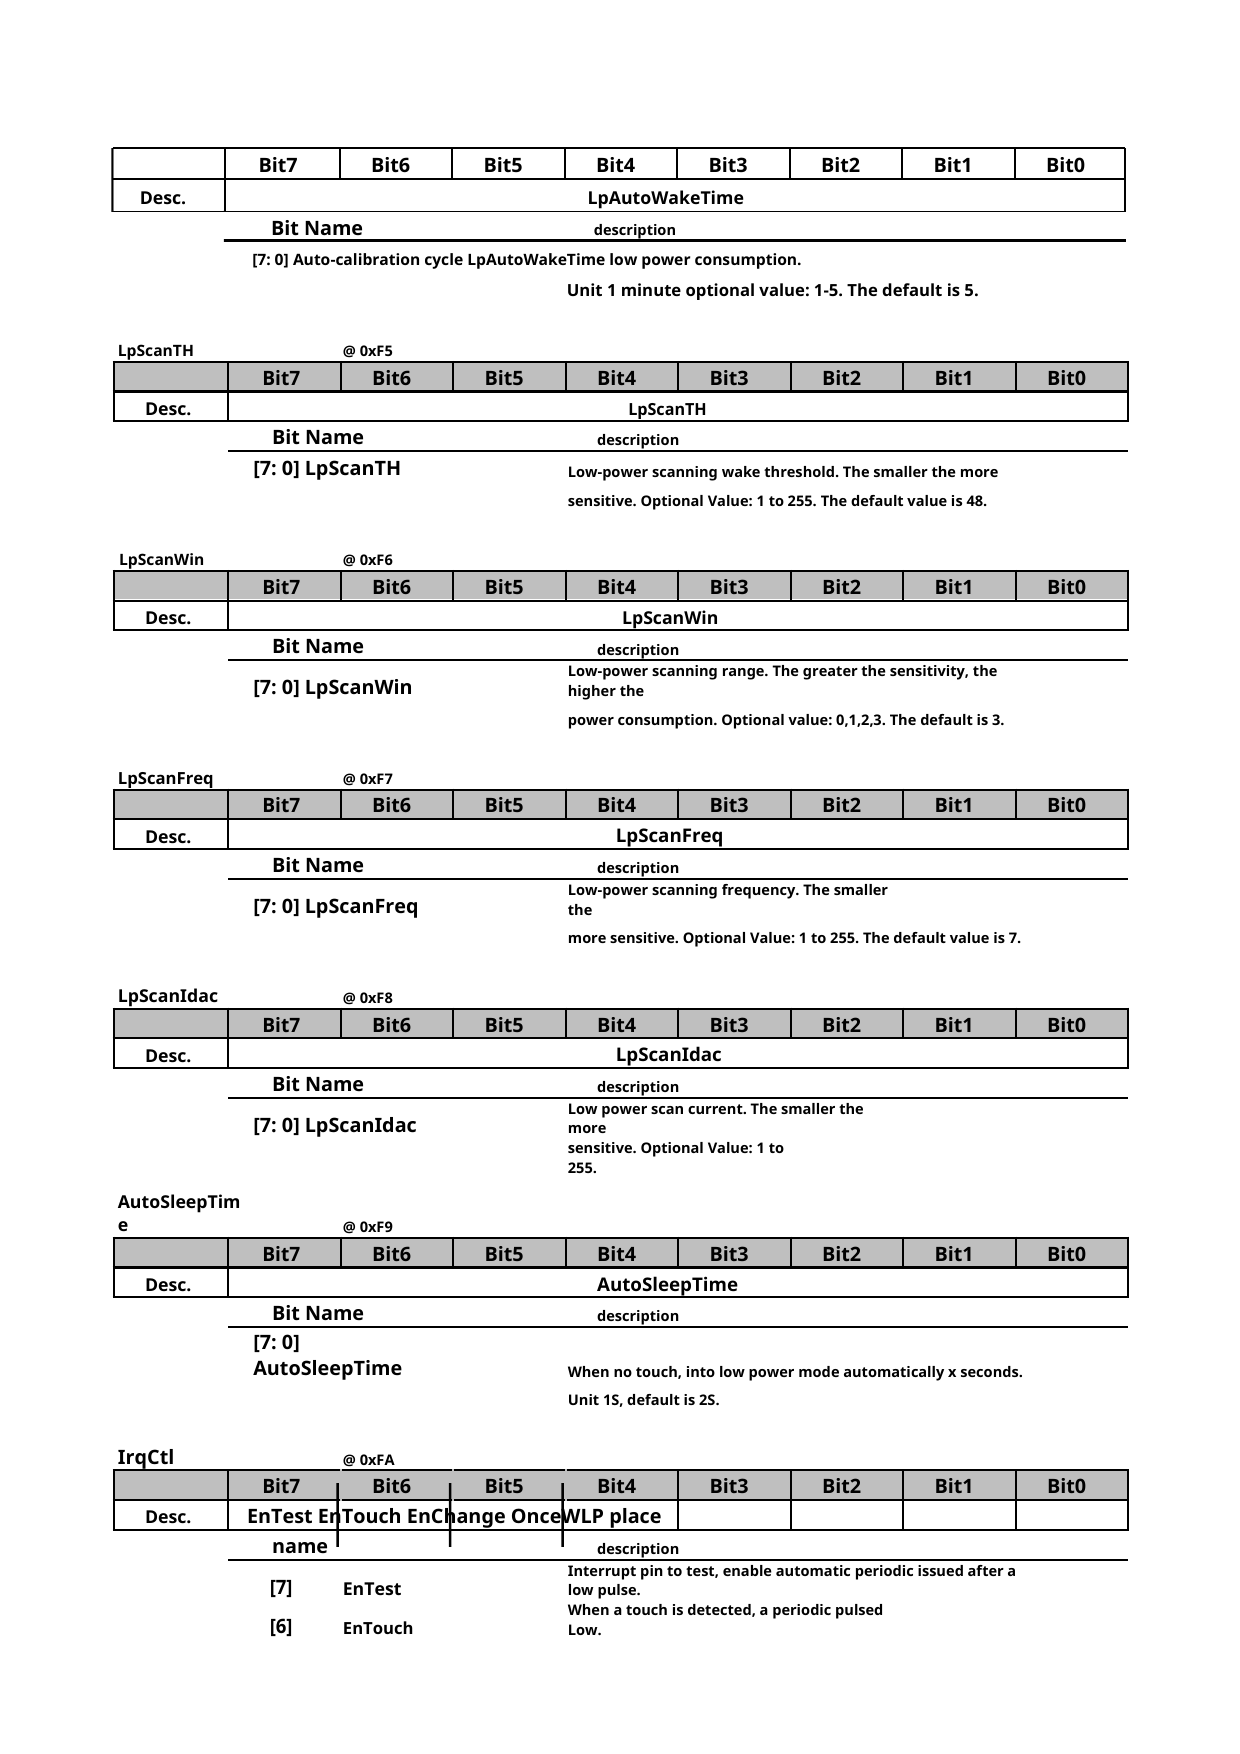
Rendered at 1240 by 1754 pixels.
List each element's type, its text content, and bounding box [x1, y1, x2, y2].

table_cell LpScanWin [114, 510, 247, 570]
table_cell [453, 1138, 566, 1177]
table_cell Bit7 [247, 1010, 340, 1037]
table_cell description [566, 1298, 707, 1326]
table_cell power consumption. Optional value: 0,1,2,3. The default is 3. [566, 700, 1041, 729]
table_cell [228, 1138, 247, 1177]
table_cell [1016, 729, 1041, 788]
table_cell [1041, 452, 1128, 481]
table_cell more sensitive. Optional Value: 1 to 255. The default value is 7. [566, 919, 1041, 948]
table_cell [707, 631, 791, 659]
table_cell [1041, 820, 1127, 848]
table_cell [679, 1010, 707, 1037]
table_cell [1041, 631, 1128, 659]
table_cell [341, 602, 453, 629]
table_cell [707, 1501, 790, 1529]
table_cell [1041, 1501, 1127, 1529]
table_cell [453, 880, 566, 919]
table_cell LpScanIdac [114, 948, 247, 1008]
table_cell [1041, 919, 1128, 948]
table_cell Bit1 [904, 1010, 1015, 1037]
table_cell [1016, 1600, 1041, 1639]
table_cell [679, 572, 707, 599]
table_cell Bit Name [247, 1069, 453, 1097]
table_cell [228, 919, 247, 948]
table_cell [791, 510, 809, 570]
table_cell [903, 1138, 1016, 1177]
table_cell Bit6 [342, 1239, 452, 1266]
table_cell [453, 602, 566, 629]
table_cell [453, 1069, 566, 1097]
table_cell [1016, 948, 1041, 1008]
table_cell [228, 1381, 247, 1409]
table_cell [1041, 948, 1128, 1008]
table_cell [453, 1561, 566, 1600]
table_cell @ 0xFA [341, 1410, 453, 1469]
table_cell Bit7 [247, 572, 340, 599]
table_cell [453, 1298, 566, 1326]
table_cell [678, 1410, 707, 1469]
table_cell [453, 422, 566, 450]
table_cell [115, 1471, 227, 1499]
table_cell [707, 1298, 791, 1326]
table_cell Bit0 [1041, 791, 1127, 818]
table_cell [1016, 1381, 1041, 1409]
table_cell Bit5 [454, 363, 565, 390]
table_cell [903, 729, 1016, 788]
table_cell LpScanFreq [566, 820, 809, 848]
table_cell [791, 1069, 809, 1097]
table_cell [228, 452, 247, 481]
table_cell [229, 1010, 247, 1037]
table_cell [1041, 1600, 1128, 1639]
table_cell [903, 1099, 1016, 1138]
table_cell [566, 510, 678, 570]
table_cell [1041, 602, 1127, 629]
table_cell [114, 878, 228, 919]
table_cell [1041, 1177, 1128, 1237]
table_cell [453, 850, 566, 878]
table_cell [707, 948, 791, 1008]
table_cell [707, 1069, 791, 1097]
table_cell [247, 1410, 341, 1469]
table_cell [679, 1501, 707, 1529]
table_cell Desc. [115, 393, 227, 420]
table_cell [115, 363, 227, 390]
table_cell [809, 1410, 903, 1469]
table_header @ 0xF5 [341, 340, 453, 361]
table_cell [341, 820, 453, 848]
table_cell [453, 1381, 566, 1409]
table_cell Bit0 [1041, 1471, 1127, 1499]
table_cell Desc. [115, 1501, 227, 1529]
table_cell Bit6 [342, 363, 452, 390]
table_cell [229, 1039, 247, 1067]
table_cell Bit3 [707, 363, 790, 390]
table_cell When no touch, into low power mode automatically x seconds. [566, 1328, 1041, 1381]
table_cell [903, 820, 1016, 848]
table_cell [114, 1326, 228, 1381]
table_cell Bit6 [342, 791, 452, 818]
table_cell [1041, 510, 1128, 570]
table_cell [809, 1531, 903, 1558]
table_cell [1016, 1069, 1041, 1097]
table_cell [903, 850, 1016, 878]
table_cell [1016, 880, 1041, 919]
table_cell Bit2 [809, 1239, 902, 1266]
table_cell Unit 1S, default is 2S. [566, 1381, 809, 1409]
table_cell [903, 1531, 1016, 1558]
table_cell Bit2 [809, 1471, 902, 1499]
table_cell [1041, 1561, 1128, 1600]
table_cell IrqCtl [114, 1410, 247, 1469]
table_cell Bit3 [707, 1239, 790, 1266]
table_cell EnTest [341, 1561, 453, 1600]
table_cell [903, 1177, 1016, 1237]
table_cell Bit4 [567, 363, 677, 390]
table_cell [6] [247, 1600, 341, 1639]
table_cell Bit4 [567, 791, 677, 818]
table_cell [1017, 1239, 1041, 1266]
table_cell [791, 393, 809, 420]
table_cell [792, 1239, 809, 1266]
table_cell [678, 948, 707, 1008]
table_cell [341, 481, 453, 510]
table_cell EnTest EnTouch EnChange OnceWLP place [247, 1501, 336, 1529]
table_cell [453, 948, 566, 1008]
table_cell [903, 1381, 1016, 1409]
table_cell [1041, 422, 1128, 450]
table_cell Interrupt pin to test, enable automatic periodic issued after a low pulse. [566, 1561, 1041, 1600]
table_header [707, 340, 791, 361]
table_cell [1041, 850, 1128, 878]
table_cell [809, 1501, 902, 1529]
table_cell [228, 631, 247, 659]
table_cell Bit7 [247, 791, 340, 818]
table_cell [229, 1239, 247, 1266]
table_cell Bit2 [809, 1010, 902, 1037]
table_cell [707, 729, 791, 788]
table_header [566, 340, 678, 361]
table_cell EnTest EnTouch EnChange OnceWLP place [339, 1501, 448, 1529]
table_cell [1041, 1069, 1128, 1097]
table_cell [1016, 510, 1041, 570]
table_cell [114, 631, 228, 659]
table_cell [678, 510, 707, 570]
table_cell [809, 1039, 903, 1067]
table_cell [809, 1138, 903, 1177]
table_cell [228, 700, 247, 729]
table_cell [809, 1381, 903, 1409]
table_header [247, 340, 341, 361]
table_cell Bit4 [567, 1239, 677, 1266]
table_cell [903, 880, 1016, 919]
table_cell [1016, 422, 1041, 450]
table_header [678, 340, 707, 361]
table_cell LpScanWin [566, 602, 809, 629]
table_cell [1041, 661, 1128, 700]
text Bit Name description [271, 214, 1124, 238]
table_cell [114, 700, 228, 729]
table_cell [453, 661, 566, 700]
table_cell [7: 0] LpScanIdac [247, 1099, 453, 1138]
table_cell Bit2 [809, 572, 902, 599]
table_cell [1016, 1410, 1041, 1469]
table_cell [453, 820, 566, 848]
table_cell [566, 1177, 678, 1237]
table_cell [903, 510, 1016, 570]
table_cell [809, 1269, 903, 1296]
table_cell [453, 1328, 566, 1381]
table_cell description [566, 1531, 707, 1558]
table_cell Bit0 [1041, 363, 1127, 390]
table_cell [453, 510, 566, 570]
table_cell [229, 363, 247, 390]
table_cell Bit4 [567, 572, 677, 599]
table_cell [114, 1298, 228, 1326]
table_cell description [566, 850, 707, 878]
table_cell [707, 510, 791, 570]
table_cell [247, 393, 341, 420]
table_cell [678, 1177, 707, 1237]
table_cell [229, 1269, 247, 1296]
table_cell [114, 1069, 228, 1097]
table_cell When a touch is detected, a periodic pulsed Low. [566, 1600, 903, 1639]
table_cell [7: 0] AutoSleepTime [247, 1328, 453, 1381]
table_cell [809, 948, 903, 1008]
table_header [903, 340, 1016, 361]
table_cell [453, 631, 566, 659]
table_cell [903, 602, 1016, 629]
table_cell [453, 1099, 566, 1138]
table_cell LpScanIdac [566, 1039, 809, 1067]
table_cell [903, 422, 1016, 450]
table_cell [247, 1177, 341, 1237]
table_cell @ 0xF7 [341, 729, 453, 788]
table_cell Bit5 [454, 791, 565, 818]
table_cell Bit Name [247, 850, 453, 878]
table_cell [707, 1177, 791, 1237]
table_cell EnTest EnTouch EnChange OnceWLP place [564, 1501, 677, 1529]
table_cell [903, 393, 1016, 420]
table_cell [566, 729, 678, 788]
table_cell [809, 1298, 903, 1326]
table_cell [809, 729, 903, 788]
table_cell [453, 452, 566, 481]
table_cell [566, 948, 678, 1008]
table_cell @ 0xF9 [341, 1177, 453, 1237]
table_cell Bit7 [247, 1471, 340, 1499]
table_cell [809, 850, 903, 878]
table_cell [1016, 393, 1041, 420]
table_cell [1016, 1298, 1041, 1326]
table_cell Bit6 [342, 572, 452, 599]
table_cell [115, 572, 227, 599]
table_cell [453, 1039, 566, 1067]
table_cell [1041, 880, 1128, 919]
table_cell [341, 393, 453, 420]
table_cell [115, 1239, 227, 1266]
table_cell [7: 0] LpScanFreq [247, 880, 453, 919]
table_cell [791, 1298, 809, 1326]
table_cell Bit2 [809, 791, 902, 818]
table_cell [341, 1269, 453, 1296]
table_cell [791, 1531, 809, 1558]
table_cell [228, 1600, 247, 1639]
table_cell [247, 510, 341, 570]
table_cell [1017, 572, 1041, 599]
table_cell [1016, 1269, 1041, 1296]
table_cell [7: 0] LpScanWin [247, 661, 453, 700]
table_cell [228, 1099, 247, 1138]
table_cell Bit4 [567, 1010, 677, 1037]
table_cell [791, 422, 809, 450]
table_cell [228, 880, 247, 919]
table_cell [247, 481, 341, 510]
table_cell Desc. [115, 1269, 227, 1296]
table_cell [791, 850, 809, 878]
table_cell [1016, 1099, 1041, 1138]
table_cell LpScanTH [566, 393, 707, 420]
table_cell [904, 1501, 1015, 1529]
table_cell [566, 1410, 678, 1469]
table_cell [791, 729, 809, 788]
table_cell [228, 661, 247, 700]
table_cell description [566, 1069, 707, 1097]
table_cell [115, 1010, 227, 1037]
table_cell Bit7 [247, 1239, 340, 1266]
table_cell [247, 1381, 341, 1409]
table_cell [229, 572, 247, 599]
table_cell [792, 1501, 809, 1529]
table_cell Desc. [115, 602, 227, 629]
table_cell Low-power scanning frequency. The smaller the [566, 880, 903, 919]
table_cell [903, 631, 1016, 659]
table_cell [1041, 481, 1128, 510]
table_cell name [247, 1531, 341, 1558]
table_cell [903, 1069, 1016, 1097]
table_cell [228, 1069, 247, 1097]
table_header LpScanTH [114, 340, 247, 361]
table_cell [809, 422, 903, 450]
table_cell [341, 1138, 453, 1177]
table_cell Bit7 [247, 363, 340, 390]
table_cell Bit0 [1041, 1239, 1127, 1266]
table_cell Bit1 [904, 1239, 1015, 1266]
table_cell [809, 1177, 903, 1237]
table_cell [903, 1600, 1016, 1639]
table_cell Low-power scanning wake threshold. The smaller the more [566, 452, 1041, 481]
table_cell Bit6 [342, 1471, 452, 1499]
table_cell [114, 1138, 228, 1177]
table_cell [114, 1381, 228, 1409]
table_cell LpScanFreq [114, 729, 247, 788]
table_cell sensitive. Optional Value: 1 to 255. [566, 1138, 809, 1177]
table_cell [453, 700, 566, 729]
table_cell [7] [247, 1561, 341, 1600]
text Unit 1 minute optional value: 1-5. The default is 5. [567, 278, 1124, 301]
table_cell [453, 1531, 566, 1558]
table_cell [1016, 631, 1041, 659]
table_cell [903, 1410, 1016, 1469]
table_cell [707, 1531, 791, 1558]
table_cell [247, 729, 341, 788]
table_cell [679, 791, 707, 818]
table_cell [247, 700, 341, 729]
table_cell Bit5 [454, 572, 565, 599]
table_cell Bit1 [904, 572, 1015, 599]
table_cell EnTest EnTouch EnChange OnceWLP place [452, 1501, 561, 1529]
table_cell [229, 393, 247, 420]
table_cell [1041, 1328, 1128, 1381]
table_cell [903, 1269, 1016, 1296]
table_cell Bit Name [247, 631, 453, 659]
table_cell [678, 729, 707, 788]
table_cell [1041, 1099, 1128, 1138]
table_cell [341, 1531, 453, 1558]
table_cell [247, 602, 341, 629]
table_cell [792, 363, 809, 390]
table_cell Desc. [115, 820, 227, 848]
table_cell [791, 1177, 809, 1237]
table_header [791, 340, 809, 361]
table_cell sensitive. Optional Value: 1 to 255. The default value is 48. [566, 481, 1041, 510]
table_cell [1016, 1039, 1041, 1067]
table_cell [679, 1239, 707, 1266]
table_cell [114, 1600, 228, 1639]
table_cell Bit1 [904, 363, 1015, 390]
table_cell [114, 850, 228, 878]
table_cell [903, 948, 1016, 1008]
table_cell [1016, 820, 1041, 848]
table_cell [114, 659, 228, 700]
table_cell [792, 1010, 809, 1037]
table_cell [1041, 1269, 1127, 1296]
table_cell Bit5 [454, 1239, 565, 1266]
table_cell [114, 450, 228, 481]
table_cell [228, 1298, 247, 1326]
table_cell [228, 481, 247, 510]
table_cell [7: 0] LpScanTH [247, 452, 453, 481]
table_cell Bit Name [247, 422, 453, 450]
table_cell [228, 850, 247, 878]
table_cell [791, 631, 809, 659]
table_cell [453, 919, 566, 948]
text [7: 0] Auto-calibration cycle LpAutoWakeTime low power consumption. [252, 249, 1124, 270]
table_cell [453, 1269, 566, 1296]
table_cell Bit2 [809, 363, 902, 390]
table_header [1041, 340, 1128, 361]
table_cell [229, 791, 247, 818]
table_cell [247, 948, 341, 1008]
table_cell Bit5 [454, 1010, 565, 1037]
table_cell [247, 1039, 341, 1067]
table_cell [247, 1138, 341, 1177]
table_cell [341, 919, 453, 948]
table_cell [707, 422, 791, 450]
table_cell @ 0xF8 [341, 948, 453, 1008]
table_cell AutoSleepTime [566, 1269, 809, 1296]
table_cell [1041, 729, 1128, 788]
table_cell [341, 700, 453, 729]
table_cell [341, 1381, 453, 1409]
table_cell [1041, 1381, 1128, 1409]
table_cell Bit Name [247, 1298, 453, 1326]
table_cell [341, 1039, 453, 1067]
table_cell [115, 791, 227, 818]
table_cell Bit1 [904, 1471, 1015, 1499]
table_cell Bit3 [707, 1471, 790, 1499]
table_cell [453, 481, 566, 510]
table_cell Bit5 [454, 1471, 565, 1499]
table_cell [1017, 1501, 1041, 1529]
table_cell [809, 393, 903, 420]
table_header [1016, 340, 1041, 361]
table_cell [1016, 1531, 1041, 1558]
table_cell [809, 602, 903, 629]
table_cell [228, 422, 247, 450]
table_cell Bit6 [342, 1010, 452, 1037]
table_cell Bit3 [707, 1010, 790, 1037]
table_cell [1041, 1531, 1128, 1558]
table_cell Desc. [115, 1039, 227, 1067]
table_cell [114, 919, 228, 948]
table_cell [809, 631, 903, 659]
table_cell [1017, 363, 1041, 390]
table_cell [792, 1471, 809, 1499]
table_cell [1017, 1010, 1041, 1037]
table_cell [229, 820, 247, 848]
table_cell [114, 481, 228, 510]
table_cell [228, 1531, 247, 1558]
table_cell [792, 572, 809, 599]
table_cell [1016, 1138, 1041, 1177]
table_cell [679, 363, 707, 390]
table_cell [791, 948, 809, 1008]
table_cell [114, 1097, 228, 1138]
table_cell [1041, 1298, 1128, 1326]
table_cell [1041, 1410, 1128, 1469]
table_cell [114, 1531, 228, 1558]
table_header [453, 340, 566, 361]
table_cell [903, 1039, 1016, 1067]
table_cell Low power scan current. The smaller the more [566, 1099, 903, 1138]
table_cell Bit3 [707, 572, 790, 599]
table_cell AutoSleepTime [114, 1177, 247, 1237]
table_cell [1041, 393, 1127, 420]
table_cell [1041, 1039, 1127, 1067]
table_cell [228, 1561, 247, 1600]
table_cell [1017, 791, 1041, 818]
table_header [809, 340, 903, 361]
table_cell [707, 393, 791, 420]
table_cell @ 0xF6 [341, 510, 453, 570]
table_cell [229, 602, 247, 629]
table_cell [1041, 700, 1128, 729]
table_cell [247, 1269, 341, 1296]
table_cell Bit0 [1041, 1010, 1127, 1037]
table_cell [229, 1471, 247, 1499]
table_cell description [566, 631, 707, 659]
table_cell [453, 729, 566, 788]
table_cell Low-power scanning range. The greater the sensitivity, the higher the [566, 661, 1041, 700]
table_cell [114, 422, 228, 450]
table_cell [707, 1410, 791, 1469]
table_cell [453, 1600, 566, 1639]
table_cell Bit1 [904, 791, 1015, 818]
table_cell [453, 1177, 566, 1237]
table_cell Bit0 [1041, 572, 1127, 599]
table_cell EnTouch [341, 1600, 453, 1639]
table_cell [453, 393, 566, 420]
table_cell [679, 1471, 707, 1499]
table_cell [1016, 850, 1041, 878]
table_cell [809, 510, 903, 570]
table_cell description [566, 422, 707, 450]
table_cell [1016, 602, 1041, 629]
table_cell [707, 850, 791, 878]
table_cell Bit3 [707, 791, 790, 818]
table_cell [792, 791, 809, 818]
table_cell [229, 1501, 247, 1529]
table_cell [1016, 1177, 1041, 1237]
table_cell [903, 1298, 1016, 1326]
table_cell [247, 820, 341, 848]
table_cell [809, 1069, 903, 1097]
table_cell [791, 1410, 809, 1469]
table_cell [247, 919, 341, 948]
table_cell [1017, 1471, 1041, 1499]
table_cell [1041, 1138, 1128, 1177]
table_cell Bit4 [567, 1471, 677, 1499]
table_cell [809, 820, 903, 848]
table_cell [114, 1559, 228, 1600]
table_cell [228, 1328, 247, 1381]
table_cell [453, 1410, 566, 1469]
